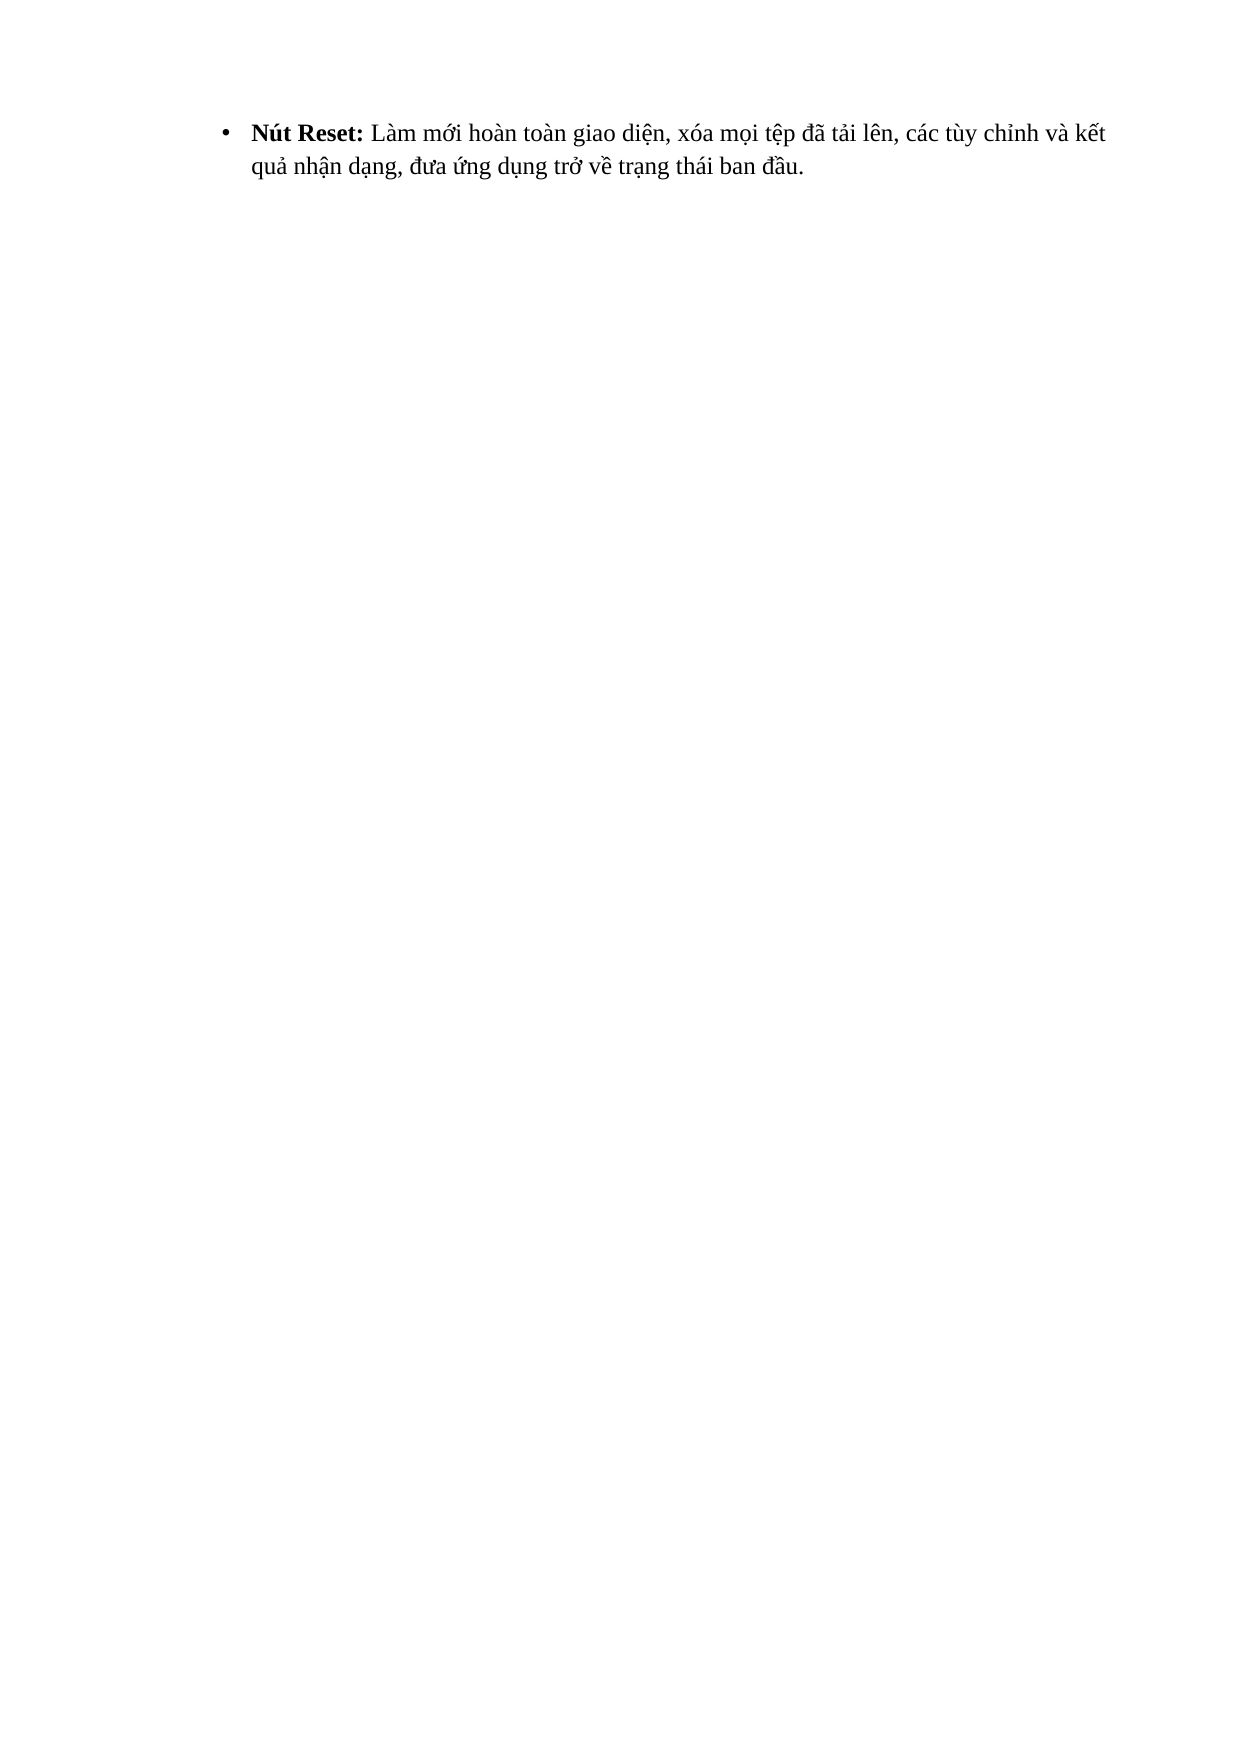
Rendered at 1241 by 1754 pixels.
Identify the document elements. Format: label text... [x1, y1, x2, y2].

list Nút Reset: Làm mới hoàn toàn giao diện, xóa mọi tệp đã tải lên, các tùy chỉnh và kết quả nhận dạng, đưa ứng dụng trở về trạng thái ban đầu. [222, 118, 1122, 180]
